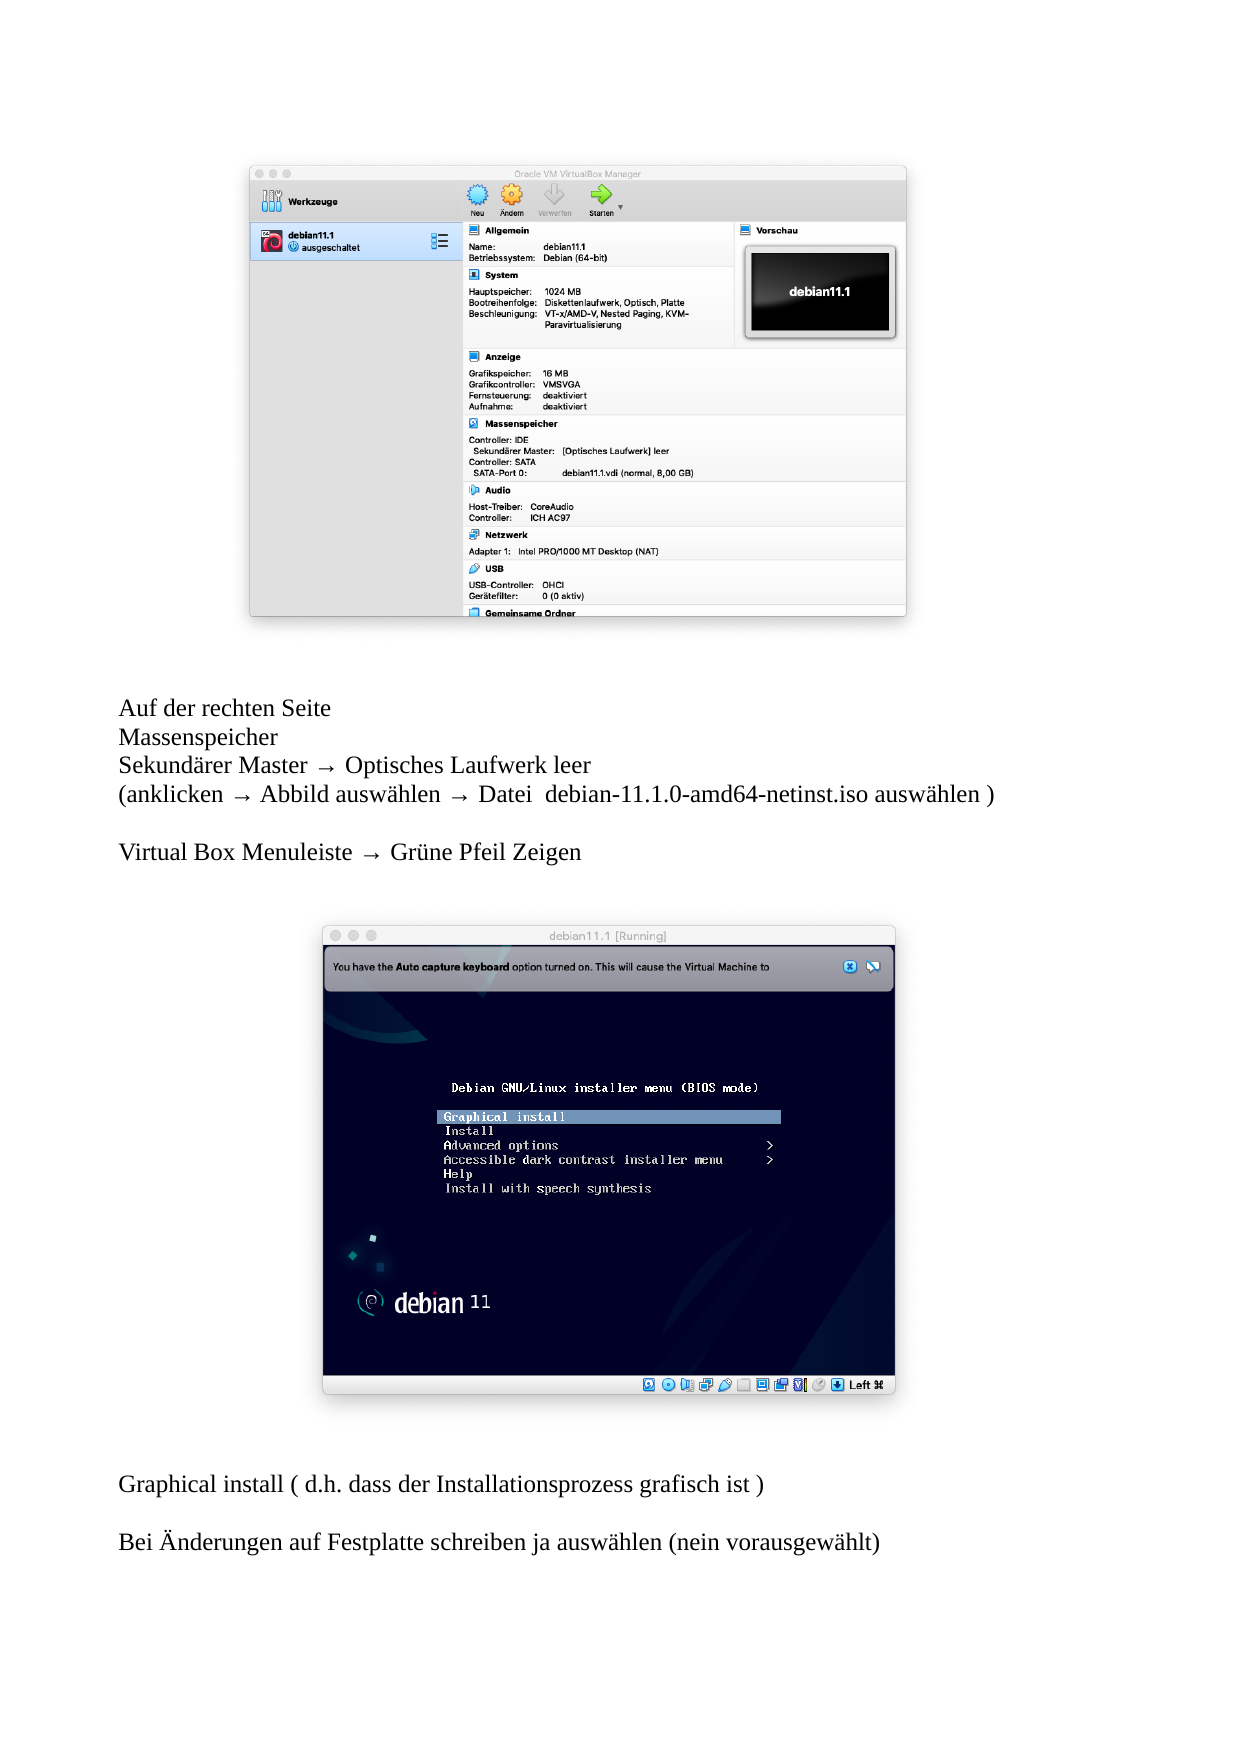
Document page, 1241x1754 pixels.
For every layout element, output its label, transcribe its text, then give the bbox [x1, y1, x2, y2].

picture [226, 149, 929, 645]
text Virtual Box Menuleiste → Grüne Pfeil Zeigen [118, 837, 1122, 866]
text Graphical install ( d.h. dass der Installationsprozess grafisch ist ) [118, 1469, 1122, 1498]
picture [292, 902, 925, 1431]
text Bei Änderungen auf Festplatte schreiben ja auswählen (nein vorausgewählt) [118, 1527, 1122, 1556]
text Massenspeicher [118, 722, 1122, 751]
text Sekundärer Master → Optisches Laufwerk leer [118, 751, 1122, 779]
text Auf der rechten Seite [118, 693, 1122, 722]
text (anklicken → Abbild auswählen → Datei debian-11.1.0-amd64-netinst.iso auswählen ) [118, 779, 1122, 808]
